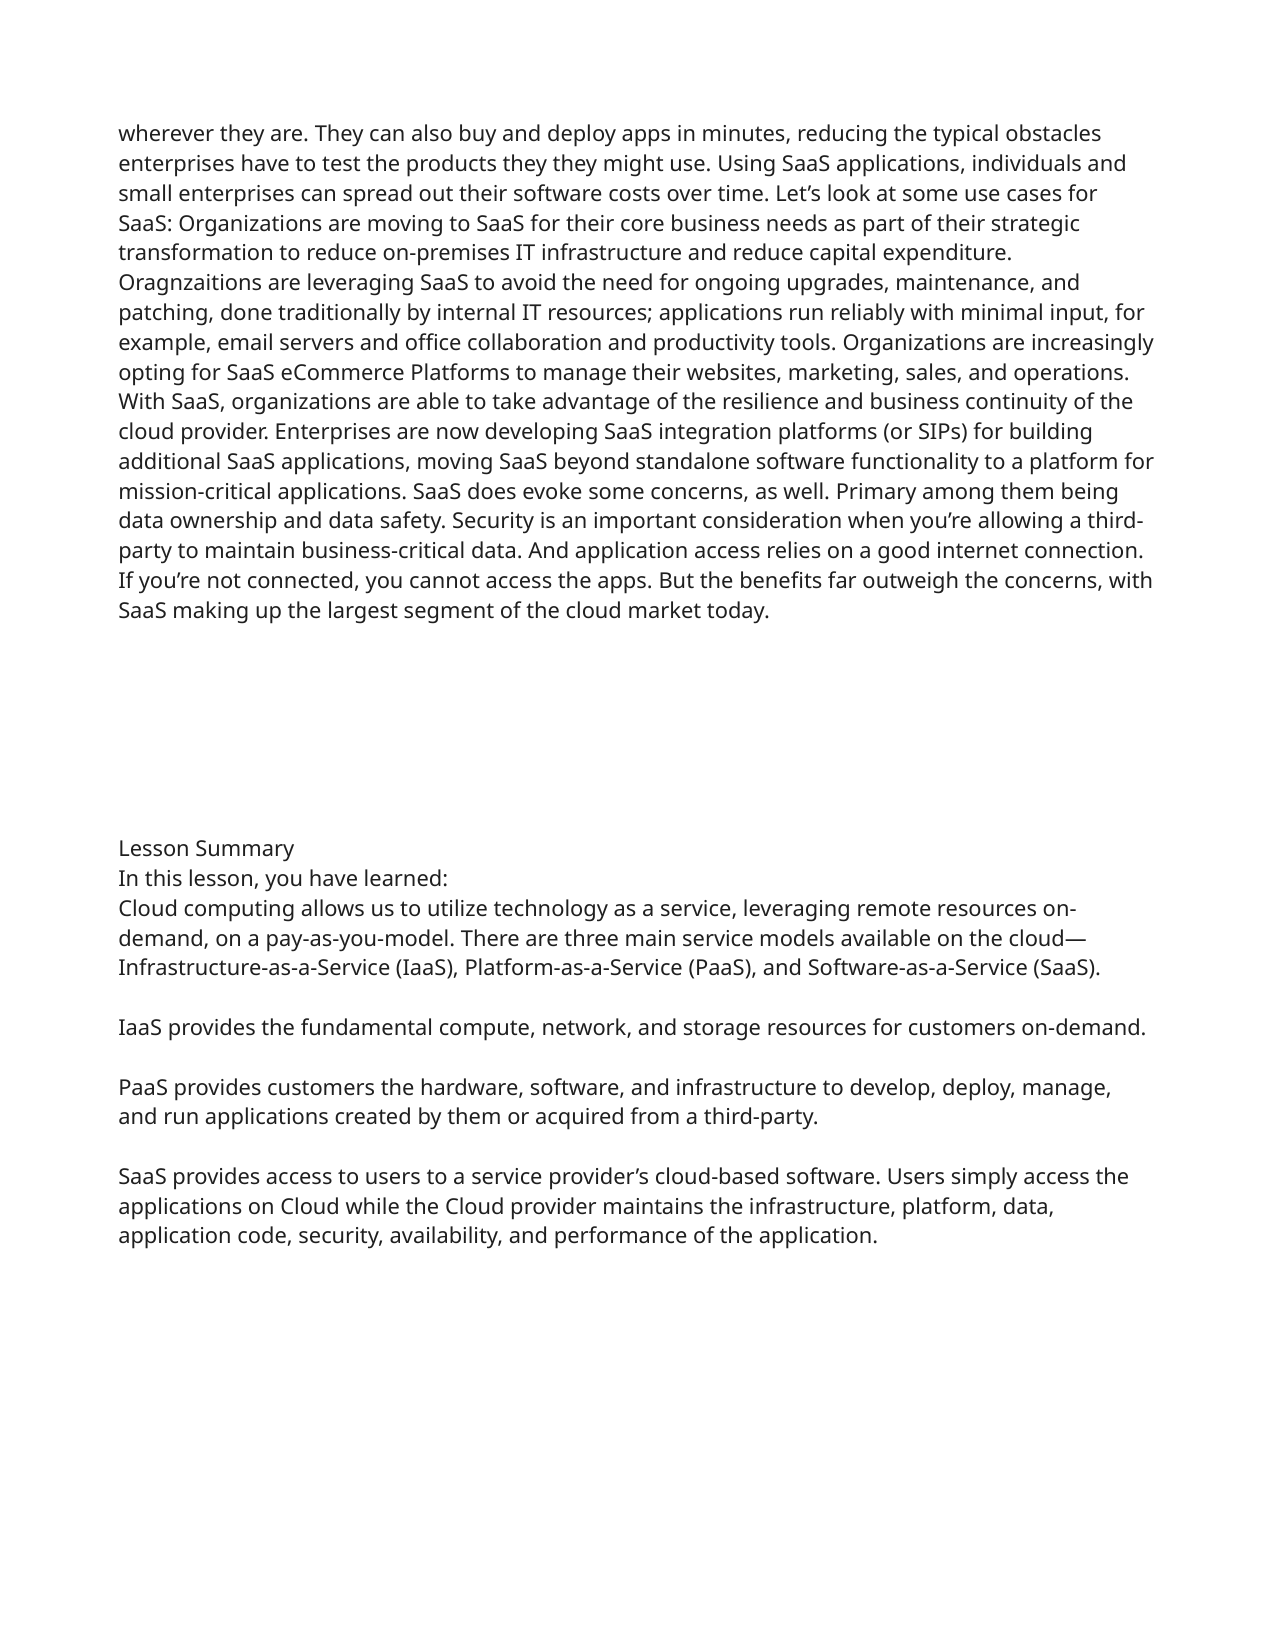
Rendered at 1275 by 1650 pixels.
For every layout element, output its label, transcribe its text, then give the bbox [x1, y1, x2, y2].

text In this lesson, you have learned: [118, 863, 1157, 893]
text Cloud computing allows us to utilize technology as a service, leveraging remote resources on-demand, on a pay-as-you-model. There are three main service models available on the cloud—Infrastructure-as-a-Service (IaaS), Platform-as-a-Service (PaaS), and Software-as-a-Service (SaaS). [118, 893, 1157, 982]
text PaaS provides customers the hardware, software, and infrastructure to develop, deploy, manage, and run applications created by them or acquired from a third-party. [118, 1071, 1157, 1131]
text Lesson Summary [118, 833, 1157, 863]
text wherever they are. They can also buy and deploy apps in minutes, reducing the typical obstacles enterprises have to test the products they they might use. Using SaaS applications, individuals and small enterprises can spread out their software costs over time. Let’s look at some use cases for SaaS: Organizations are moving to SaaS for their core business needs as part of their strategic transformation to reduce on-premises IT infrastructure and reduce capital expenditure. Oragnzaitions are leveraging SaaS to avoid the need for ongoing upgrades, maintenance, and patching, done traditionally by internal IT resources; applications run reliably with minimal input, for example, email servers and office collaboration and productivity tools. Organizations are increasingly opting for SaaS eCommerce Platforms to manage their websites, marketing, sales, and operations. With SaaS, organizations are able to take advantage of the resilience and business continuity of the cloud provider. Enterprises are now developing SaaS integration platforms (or SIPs) for building additional SaaS applications, moving SaaS beyond standalone software functionality to a platform for mission-critical applications. SaaS does evoke some concerns, as well. Primary among them being data ownership and data safety. Security is an important consideration when you’re allowing a third-party to maintain business-critical data. And application access relies on a good internet connection. If you’re not connected, you cannot access the apps. But the benefits far outweigh the concerns, with SaaS making up the largest segment of the cloud market today. [118, 118, 1157, 624]
text IaaS provides the fundamental compute, network, and storage resources for customers on-demand. [118, 1012, 1157, 1042]
text SaaS provides access to users to a service provider’s cloud-based software. Users simply access the applications on Cloud while the Cloud provider maintains the infrastructure, platform, data, application code, security, availability, and performance of the application. [118, 1161, 1157, 1250]
